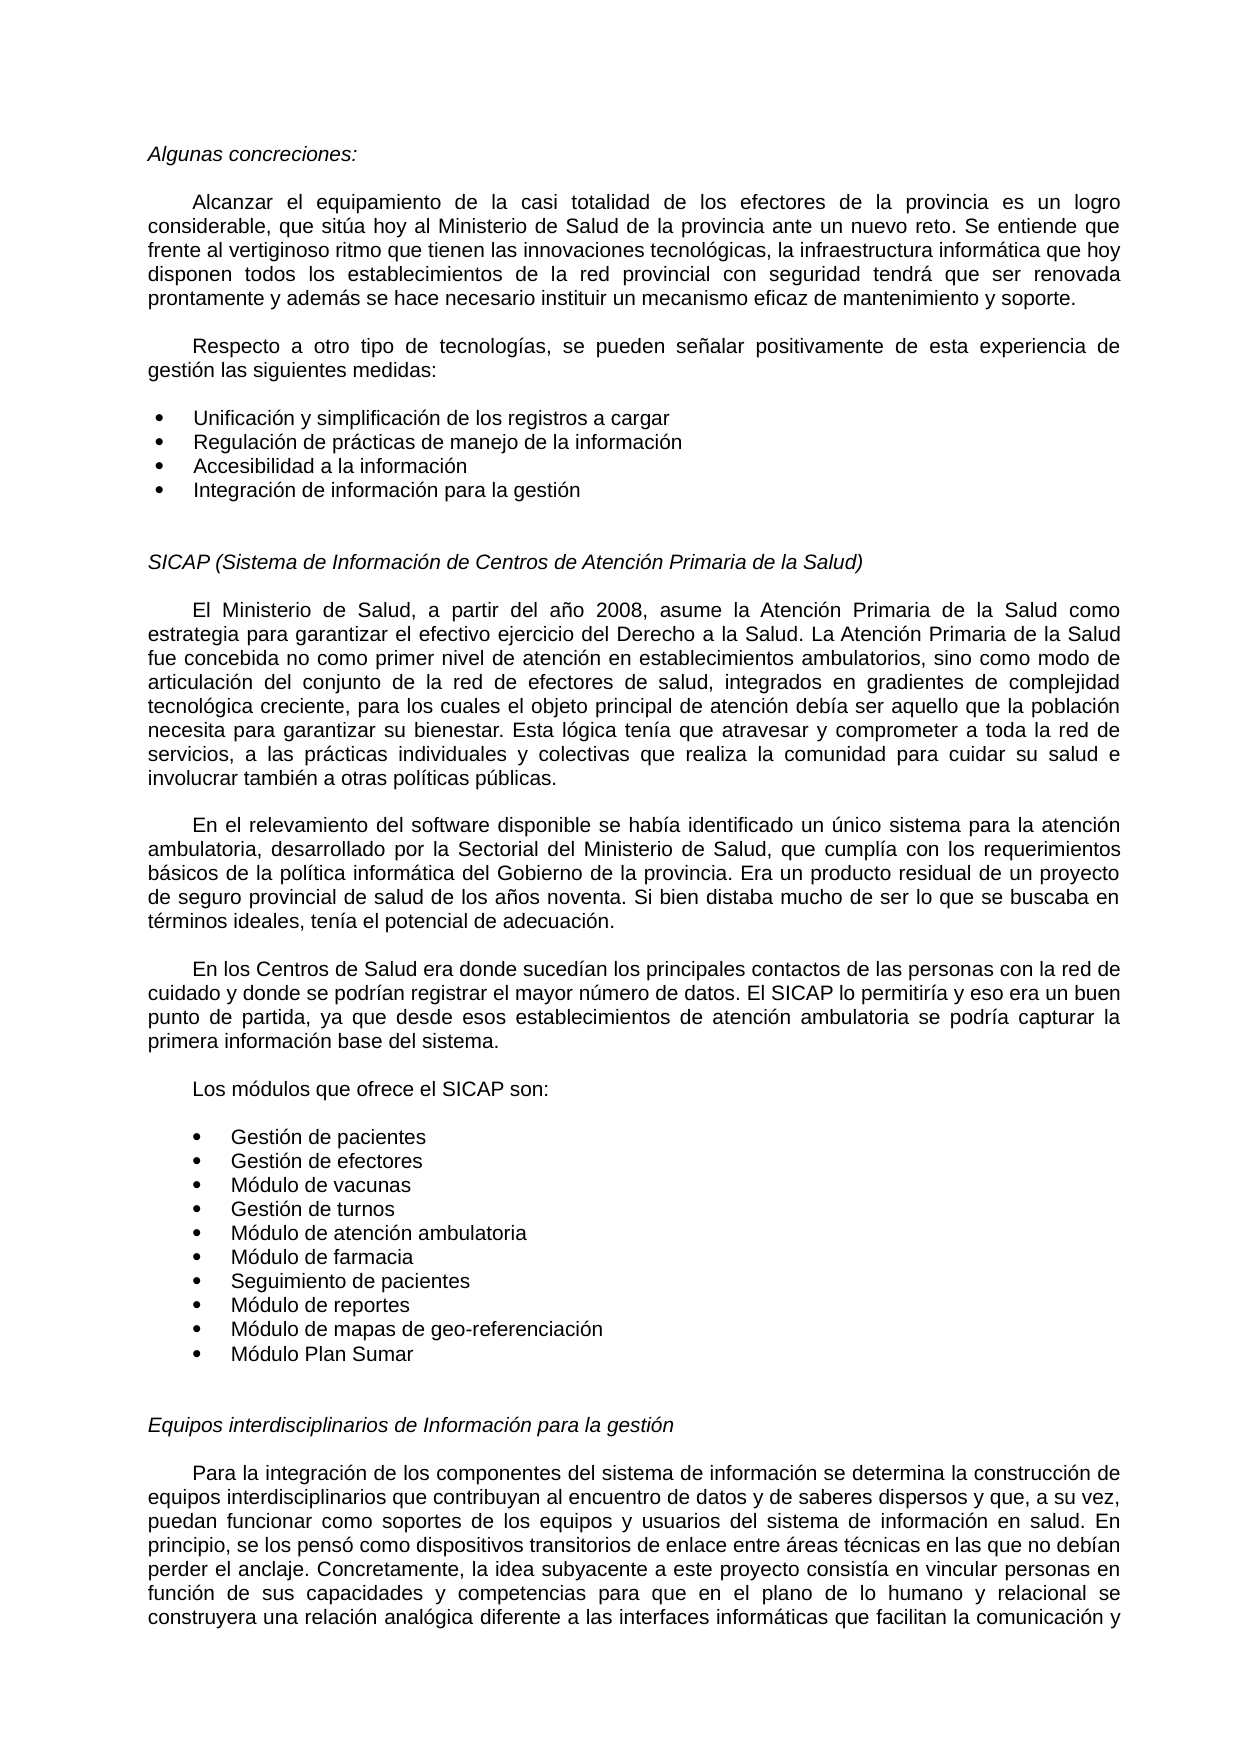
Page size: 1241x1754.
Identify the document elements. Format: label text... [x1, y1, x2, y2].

text Algunas concreciones: [148, 142, 1122, 166]
list Módulo de reportes [193, 1293, 1122, 1317]
list Regulación de prácticas de manejo de la información [156, 430, 1122, 454]
list Módulo de farmacia [193, 1245, 1122, 1269]
text Alcanzar el equipamiento de la casi totalidad de los efectores de la provincia es un logro considerable, que sitúa hoy al Ministerio de Salud de la provincia ante un nuevo reto. Se entiende que frente al vertiginoso ritmo que tienen las innovaciones tecnológicas, la infraestructura informática que hoy disponen todos los establecimientos de la red provincial con seguridad tendrá que ser renovada prontamente y además se hace necesario instituir un mecanismo eficaz de mantenimiento y soporte. [148, 190, 1122, 310]
list Accesibilidad a la información [156, 454, 1122, 478]
list Unificación y simplificación de los registros a cargar [156, 406, 1122, 430]
list Integración de información para la gestión [156, 478, 1122, 502]
list Módulo Plan Sumar [193, 1341, 1122, 1365]
text Los módulos que ofrece el SICAP son: [148, 1077, 1122, 1101]
text En los Centros de Salud era donde sucedían los principales contactos de las personas con la red de cuidado y donde se podrían registrar el mayor número de datos. El SICAP lo permitiría y eso era un buen punto de partida, ya que desde esos establecimientos de atención ambulatoria se podría capturar la primera información base del sistema. [148, 957, 1122, 1053]
list Módulo de atención ambulatoria [193, 1221, 1122, 1245]
list Gestión de pacientes [193, 1125, 1122, 1149]
list Seguimiento de pacientes [193, 1269, 1122, 1293]
list Gestión de turnos [193, 1197, 1122, 1221]
list Módulo de vacunas [193, 1173, 1122, 1197]
text El Ministerio de Salud, a partir del año 2008, asume la Atención Primaria de la Salud como estrategia para garantizar el efectivo ejercicio del Derecho a la Salud. La Atención Primaria de la Salud fue concebida no como primer nivel de atención en establecimientos ambulatorios, sino como modo de articulación del conjunto de la red de efectores de salud, integrados en gradientes de complejidad tecnológica creciente, para los cuales el objeto principal de atención debía ser aquello que la población necesita para garantizar su bienestar. Esta lógica tenía que atravesar y comprometer a toda la red de servicios, a las prácticas individuales y colectivas que realiza la comunidad para cuidar su salud e involucrar también a otras políticas públicas. [148, 598, 1122, 789]
text En el relevamiento del software disponible se había identificado un único sistema para la atención ambulatoria, desarrollado por la Sectorial del Ministerio de Salud, que cumplía con los requerimientos básicos de la política informática del Gobierno de la provincia. Era un producto residual de un proyecto de seguro provincial de salud de los años noventa. Si bien distaba mucho de ser lo que se buscaba en términos ideales, tenía el potencial de adecuación. [148, 813, 1122, 933]
text Equipos interdisciplinarios de Información para la gestión [148, 1413, 1122, 1437]
text SICAP (Sistema de Información de Centros de Atención Primaria de la Salud) [148, 550, 1122, 574]
text Respecto a otro tipo de tecnologías, se pueden señalar positivamente de esta experiencia de gestión las siguientes medidas: [148, 334, 1122, 382]
list Módulo de mapas de geo-referenciación [193, 1317, 1122, 1341]
text Para la integración de los componentes del sistema de información se determina la construcción de equipos interdisciplinarios que contribuyan al encuentro de datos y de saberes dispersos y que, a su vez, puedan funcionar como soportes de los equipos y usuarios del sistema de información en salud. En principio, se los pensó como dispositivos transitorios de enlace entre áreas técnicas en las que no debían perder el anclaje. Concretamente, la idea subyacente a este proyecto consistía en vincular personas en función de sus capacidades y competencias para que en el plano de lo humano y relacional se construyera una relación analógica diferente a las interfaces informáticas que facilitan la comunicación y [148, 1461, 1122, 1629]
list Gestión de efectores [193, 1149, 1122, 1173]
